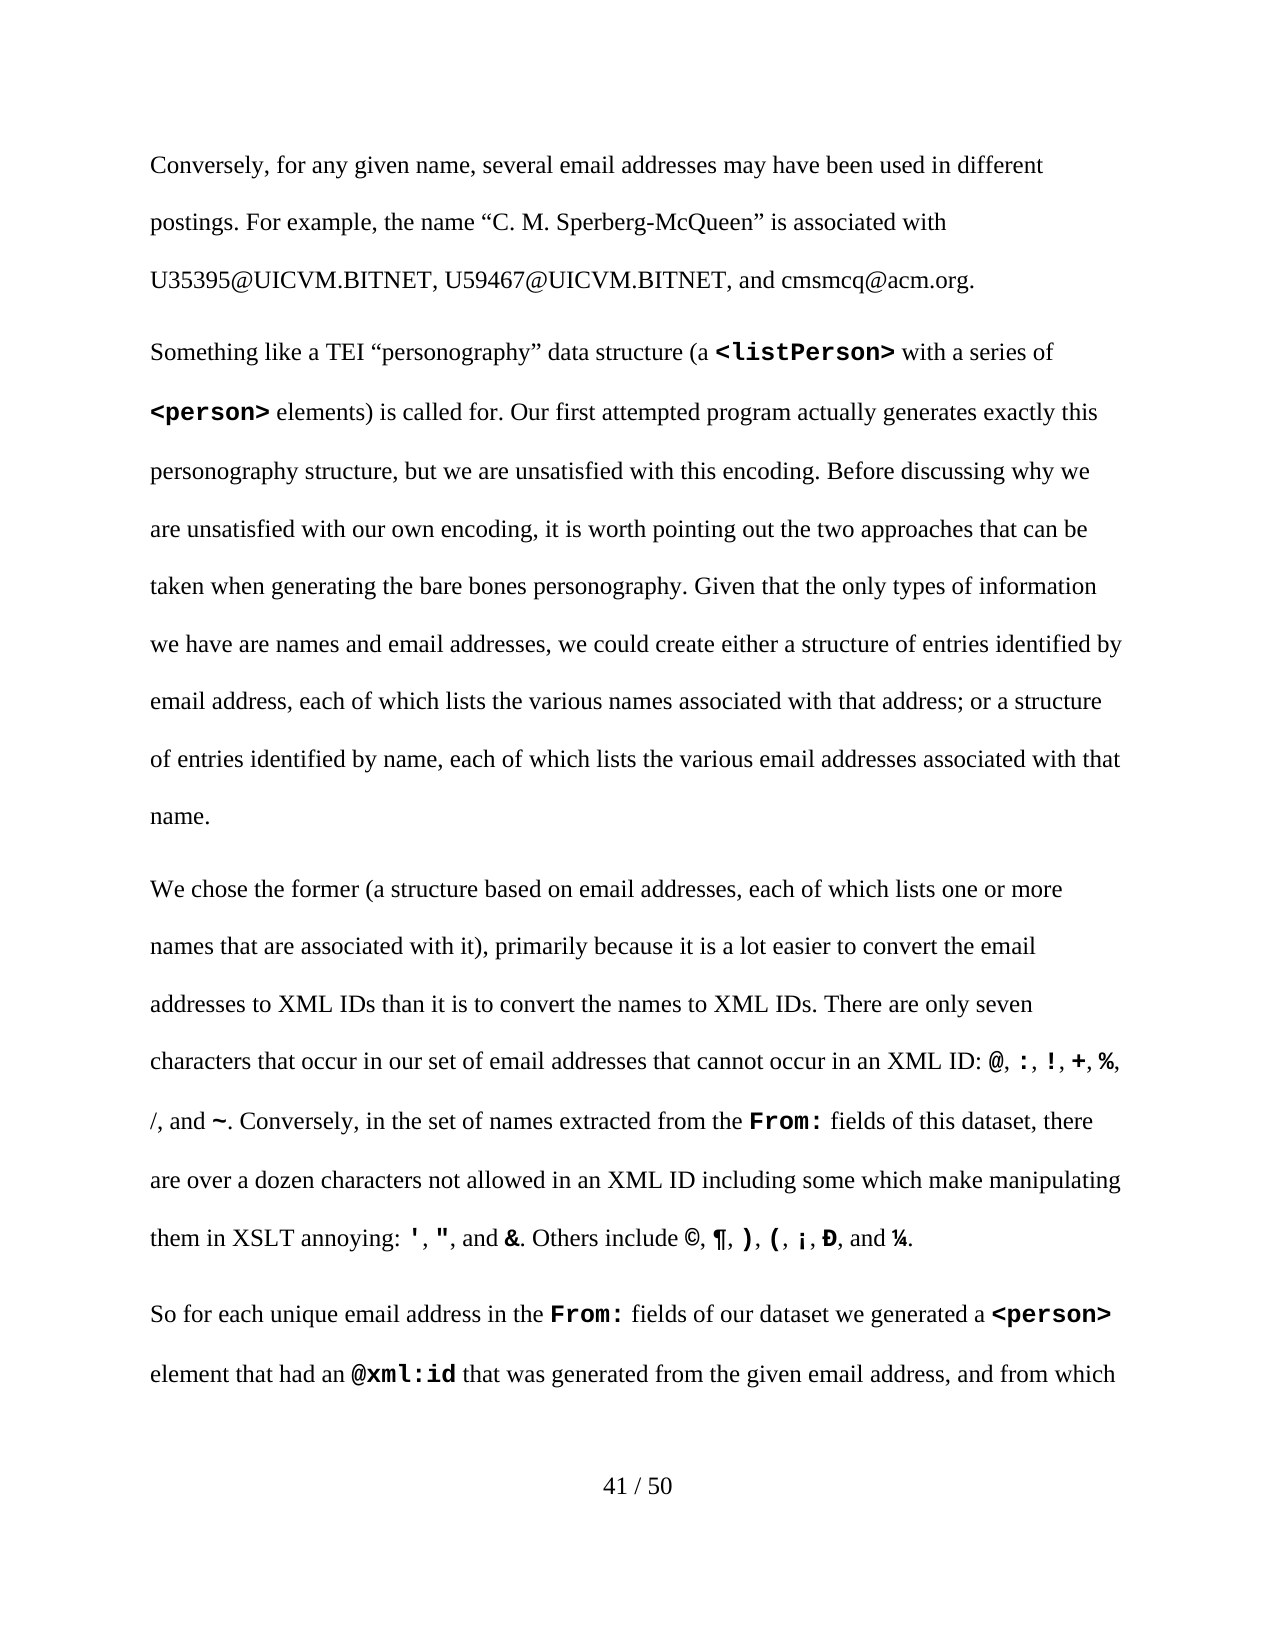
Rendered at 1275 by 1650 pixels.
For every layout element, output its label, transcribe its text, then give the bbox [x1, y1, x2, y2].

text Something like a TEI “personography” data structure (a <listPerson> with a series of <person> elements) is called for. Our first attempted program actually generates exactly this personography structure, but we are unsatisfied with this encoding. Before discussing why we are unsatisfied with our own encoding, it is worth pointing out the two approaches that can be taken when generating the bare bones personography. Given that the only types of information we have are names and email addresses, we could create either a structure of entries identified by email address, each of which lists the various names associated with that address; or a structure of entries identified by name, each of which lists the various email addresses associated with that name. [150, 337, 1125, 830]
text We chose the former (a structure based on email addresses, each of which lists one or more names that are associated with it), primarily because it is a lot easier to convert the email addresses to XML IDs than it is to convert the names to XML IDs. There are only seven characters that occur in our set of email addresses that cannot occur in an XML ID: @, :, !, +, %, /, and ~. Conversely, in the set of names extracted from the From: fields of this dataset, there are over a dozen characters not allowed in an XML ID including some which make manipulating them in XSLT annoying: ', ", and &. Others include ©, ¶, ), (, ¡, Ð, and ¼. [150, 874, 1125, 1254]
text Conversely, for any given name, several email addresses may have been used in different postings. For example, the name “C. M. Sperberg-McQueen” is associated with U35395@UICVM.BITNET, U59467@UICVM.BITNET, and cmsmcq@acm.org. [150, 150, 1125, 294]
text So for each unique email address in the From: fields of our dataset we generated a <person> element that had an @xml:id that was generated from the given email address, and from which [150, 1299, 1125, 1390]
